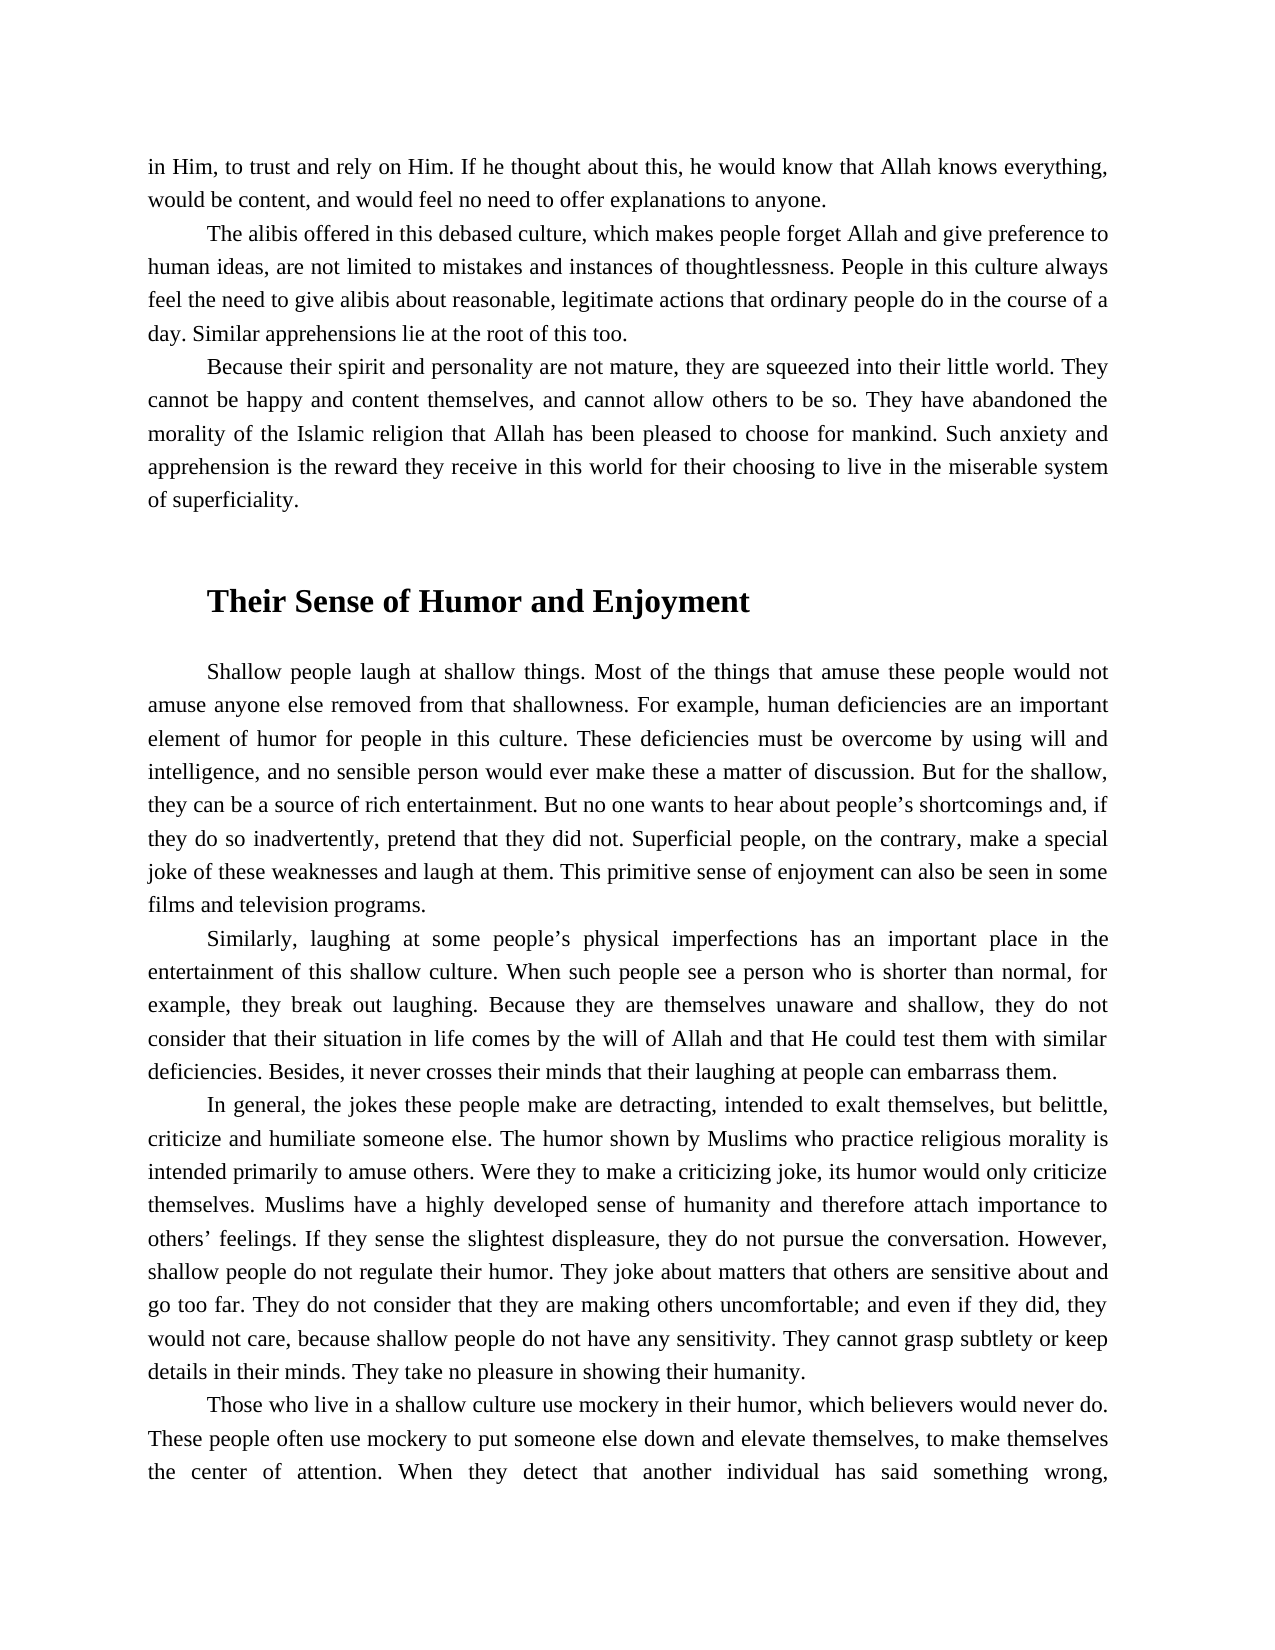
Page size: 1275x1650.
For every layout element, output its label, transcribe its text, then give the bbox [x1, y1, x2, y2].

text In general, the jokes these people make are detracting, intended to exalt themselves, but belittle, criticize and humiliate someone else. The humor shown by Muslims who practice religious morality is intended primarily to amuse others. Were they to make a criticizing joke, its humor would only criticize themselves. Muslims have a highly developed sense of humanity and therefore attach importance to others’ feelings. If they sense the slightest displeasure, they do not pursue the conversation. However, shallow people do not regulate their humor. They joke about matters that others are sensitive about and go too far. They do not consider that they are making others uncomfortable; and even if they did, they would not care, because shallow people do not have any sensitivity. They cannot grasp subtlety or keep details in their minds. They take no pleasure in showing their humanity. [148, 1086, 1110, 1386]
text The alibis offered in this debased culture, which makes people forget Allah and give preference to human ideas, are not limited to mistakes and instances of thoughtlessness. People in this culture always feel the need to give alibis about reasonable, legitimate actions that ordinary people do in the course of a day. Similar apprehensions lie at the root of this too. [148, 214, 1110, 348]
text Those who live in a shallow culture use mockery in their humor, which believers would never do. These people often use mockery to put someone else down and elevate themselves, to make themselves the center of attention. When they detect that another individual has said something wrong, [148, 1386, 1110, 1486]
text in Him, to trust and rely on Him. If he thought about this, he would know that Allah knows everything, would be content, and would feel no need to offer explanations to anyone. [148, 148, 1110, 214]
text Their Sense of Humor and Enjoyment [148, 581, 1110, 619]
text Shallow people laugh at shallow things. Most of the things that amuse these people would not amuse anyone else removed from that shallowness. For example, human deficiencies are an important element of humor for people in this culture. These deficiencies must be overcome by using will and intelligence, and no sensible person would ever make these a matter of discussion. But for the shallow, they can be a source of rich entertainment. But no one wants to hear about people’s shortcomings and, if they do so inadvertently, pretend that they did not. Superficial people, on the contrary, make a special joke of these weaknesses and laugh at them. This primitive sense of enjoyment can also be seen in some films and television programs. [148, 653, 1110, 919]
text Similarly, laughing at some people’s physical imperfections has an important place in the entertainment of this shallow culture. When such people see a person who is shorter than normal, for example, they break out laughing. Because they are themselves unaware and shallow, they do not consider that their situation in life comes by the will of Allah and that He could test them with similar deficiencies. Besides, it never crosses their minds that their laughing at people can embarrass them. [148, 919, 1110, 1086]
text Because their spirit and personality are not mature, they are squeezed into their little world. They cannot be happy and content themselves, and cannot allow others to be so. They have abandoned the morality of the Islamic religion that Allah has been pleased to choose for mankind. Such anxiety and apprehension is the reward they receive in this world for their choosing to live in the miserable system of superficiality. [148, 348, 1110, 514]
